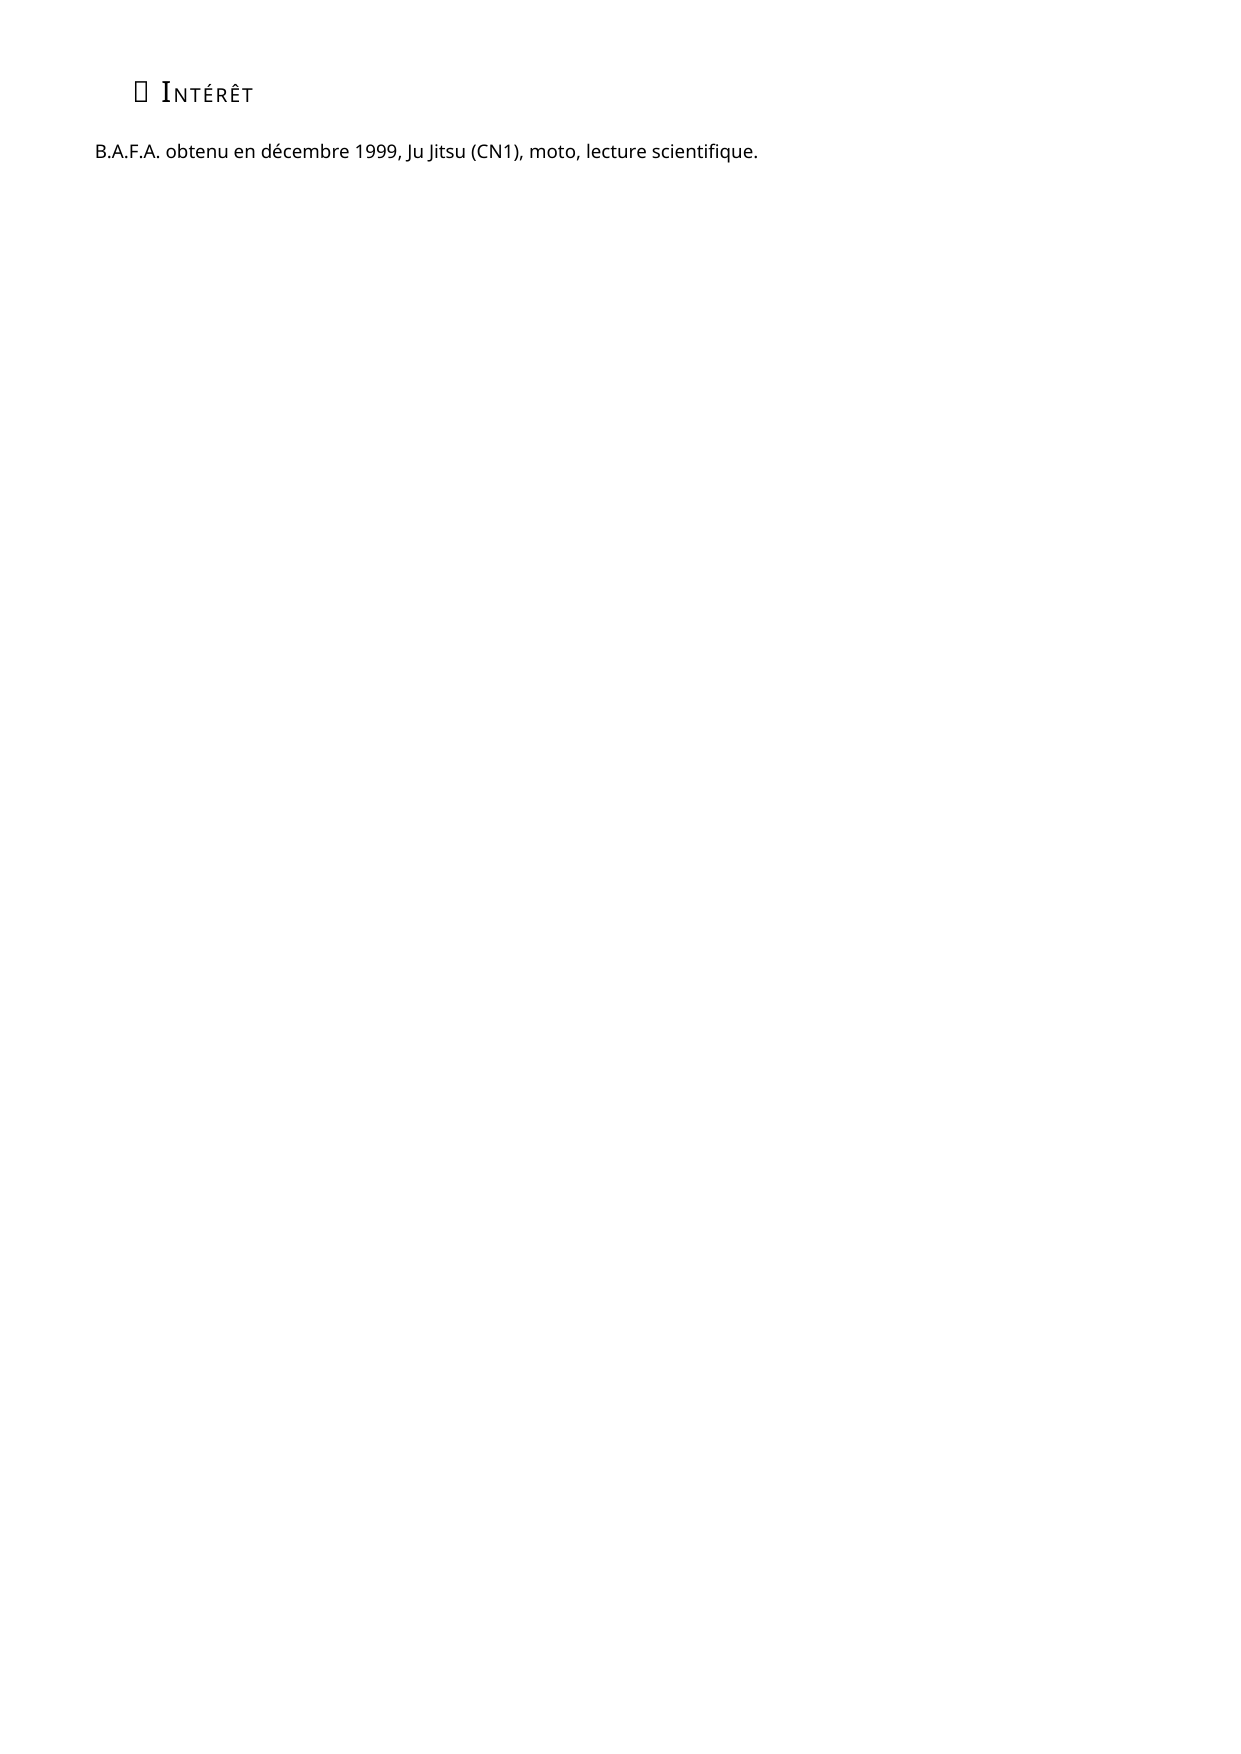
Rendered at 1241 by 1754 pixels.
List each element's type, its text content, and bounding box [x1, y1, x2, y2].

subtitle  Intérêt [94, 71, 1146, 120]
text B.A.F.A. obtenu en décembre 1999, Ju Jitsu (CN1), moto, lecture scientifique. [94, 138, 1146, 164]
